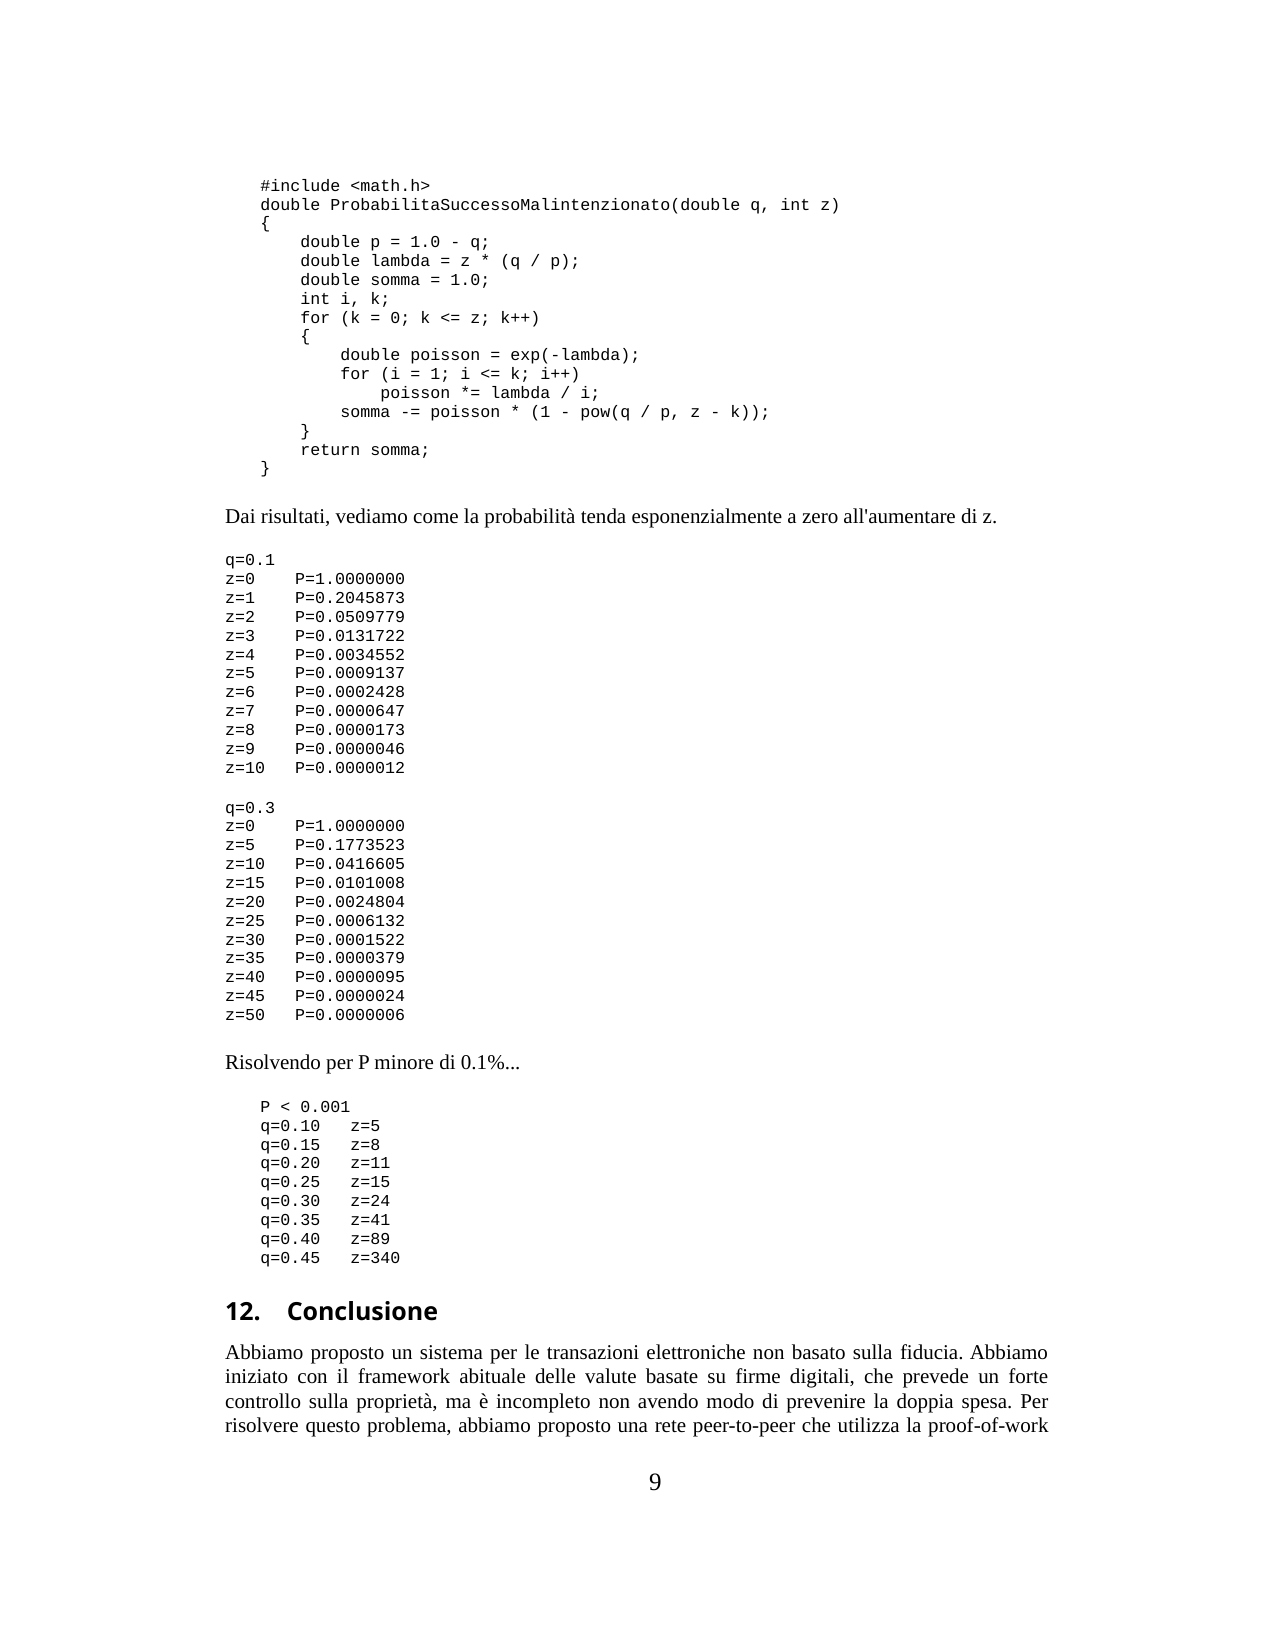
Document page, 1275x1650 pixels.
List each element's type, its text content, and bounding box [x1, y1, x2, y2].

text Dai risultati, vediamo come la probabilità tenda esponenzialmente a zero all'aumentare di z. [225, 503, 1050, 528]
subtitle 12. Conclusione [225, 1293, 1050, 1327]
text Abbiamo proposto un sistema per le transazioni elettroniche non basato sulla fiducia. Abbiamo iniziato con il framework abituale delle valute basate su firme digitali, che prevede un forte controllo sulla proprietà, ma è incompleto non avendo modo di prevenire la doppia spesa. Per risolvere questo problema, abbiamo proposto una rete peer-to-peer che utilizza la proof-of-work [225, 1340, 1050, 1437]
text Risolvendo per P minore di 0.1%... [225, 1050, 1050, 1074]
